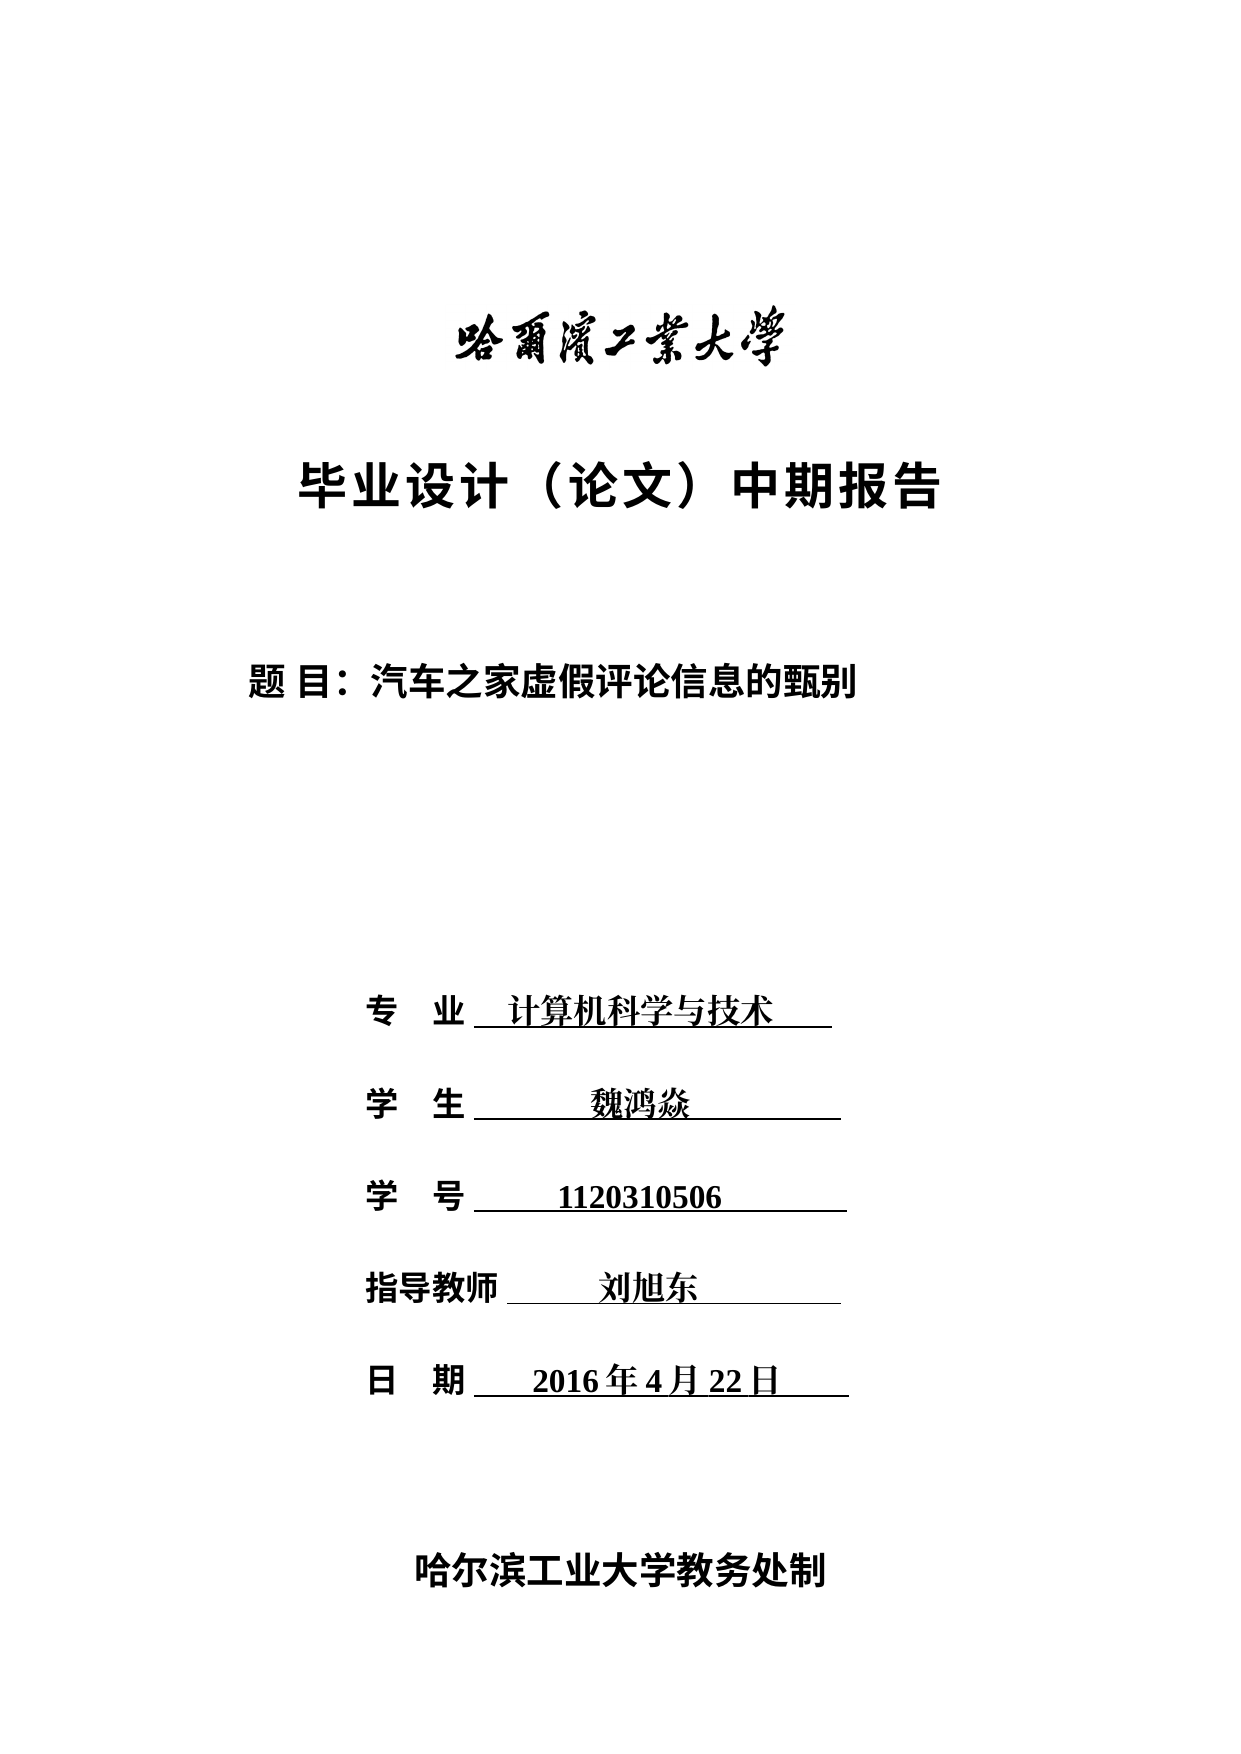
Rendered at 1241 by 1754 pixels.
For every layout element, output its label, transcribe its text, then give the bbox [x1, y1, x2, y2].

text 哈尔滨工业大学教务处制 [136, 1541, 1104, 1595]
text 专 业 计算机科学与技术 [136, 985, 1105, 1033]
text 日 期 2016年4月22日 [136, 1354, 1104, 1402]
text 学 号 1120310506 [136, 1169, 1105, 1218]
text 题 目：汽车之家虚假评论信息的甄别 [136, 652, 1104, 706]
text 学 生 魏鸿焱 [136, 1077, 1104, 1126]
picture [445, 304, 795, 370]
text 毕业设计（论文）中期报告 [136, 447, 1104, 519]
text 指导教师 刘旭东 [136, 1262, 1104, 1310]
